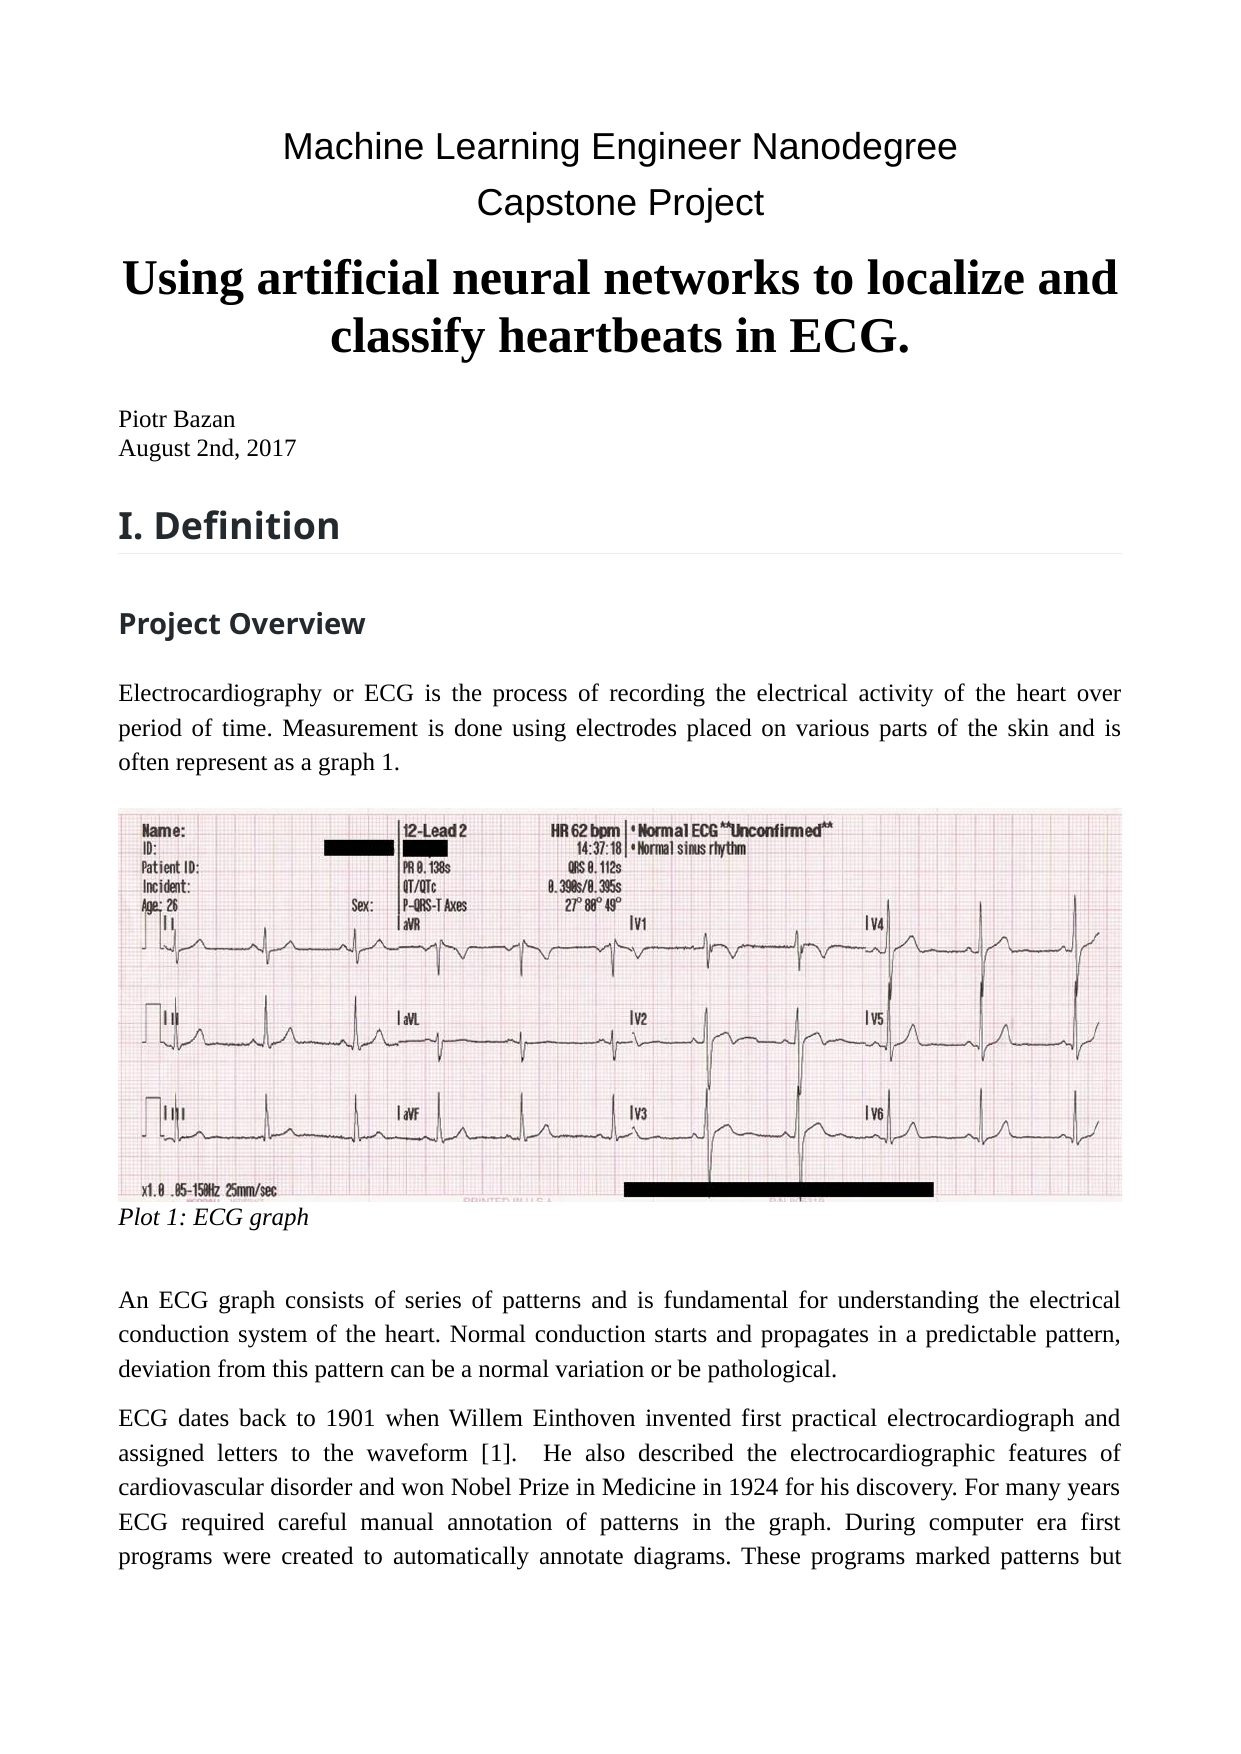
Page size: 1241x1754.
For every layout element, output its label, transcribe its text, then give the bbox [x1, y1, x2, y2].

text Plot 1: ECG graph [118, 1202, 1122, 1230]
subtitle Using artificial neural networks to localize and classify heartbeats in ECG. [118, 248, 1122, 363]
text ECG dates back to 1901 when Willem Einthoven invented first practical electrocardiograph and assigned letters to the waveform []. He also described the electrocardiographic features of cardiovascular disorder and won Nobel Prize in Medicine in 1924 for his discovery. For many years ECG required careful manual annotation of patterns in the graph. During computer era first programs were created to automatically annotate diagrams. These programs marked patterns but [118, 1403, 1122, 1570]
text Electrocardiography or ECG is the process of recording the electrical activity of the heart over period of time. Measurement is done using electrodes placed on various parts of the skin and is often represent as a graph 1. [118, 678, 1122, 776]
picture [118, 808, 1123, 1202]
subtitle Capstone Project [118, 180, 1122, 223]
text Piotr Bazan [118, 404, 1122, 433]
text An ECG graph consists of series of patterns and is fundamental for understanding the electrical conduction system of the heart. Normal conduction starts and propagates in a predictable pattern, deviation from this pattern can be a normal variation or be pathological. [118, 1285, 1122, 1383]
subtitle I. Definition [118, 499, 1122, 553]
text August 2nd, 2017 [118, 433, 1122, 462]
subtitle Project Overview [118, 604, 1122, 643]
subtitle Machine Learning Engineer Nanodegree [118, 124, 1122, 167]
